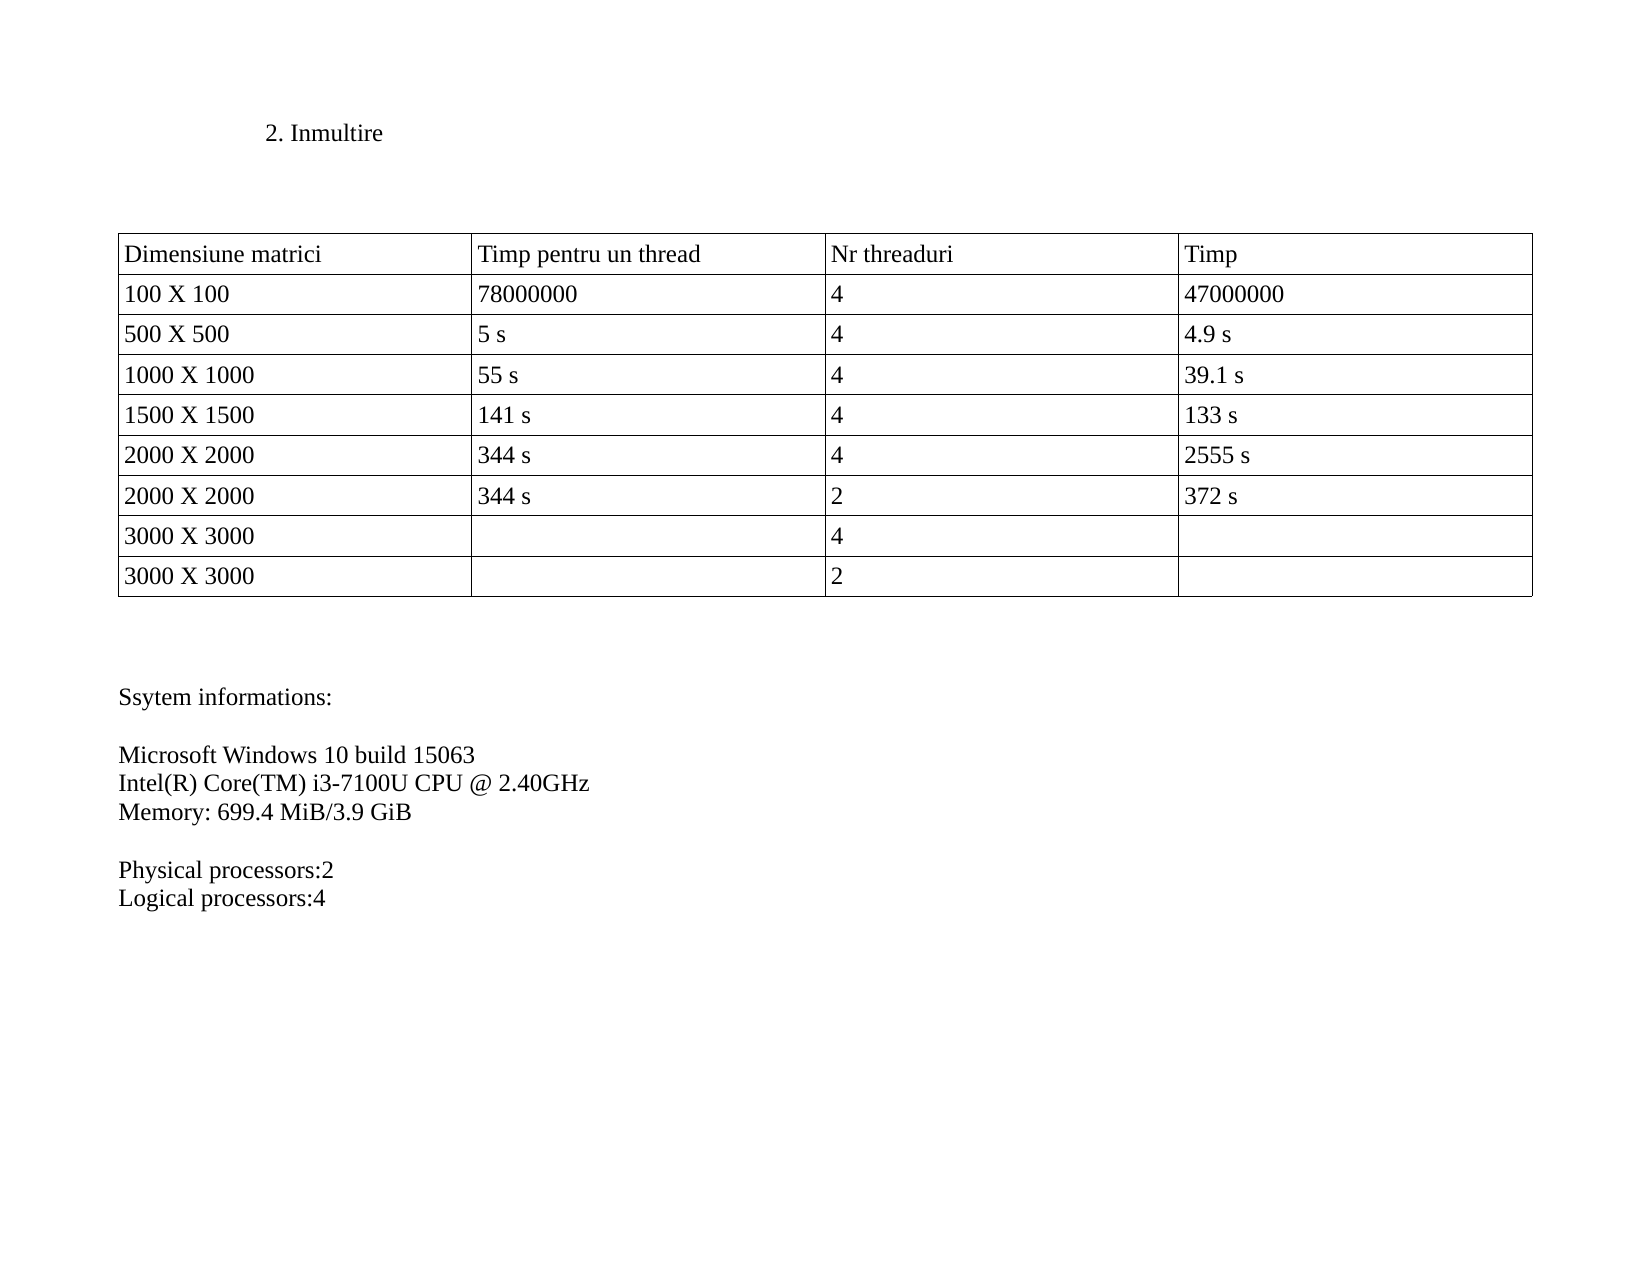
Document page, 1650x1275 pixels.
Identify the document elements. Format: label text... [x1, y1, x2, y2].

table_cell 100 X 100 [119, 275, 471, 314]
text Ssytem informations: [118, 682, 1532, 711]
table_cell 2000 X 2000 [119, 436, 471, 475]
table_header Timp pentru un thread [472, 234, 825, 273]
table_cell 47000000 [1179, 275, 1532, 314]
table_cell 2555 s [1179, 436, 1532, 475]
table_cell 133 s [1179, 395, 1532, 435]
table_cell 4 [826, 395, 1178, 435]
table_cell 4 [826, 436, 1178, 475]
table_cell 372 s [1179, 476, 1532, 515]
table_cell 1000 X 1000 [119, 355, 471, 394]
table_cell [472, 516, 825, 556]
table_cell 2000 X 2000 [119, 476, 471, 515]
table_cell [1179, 557, 1532, 596]
table_cell 4.9 s [1179, 315, 1532, 354]
table_cell 4 [826, 516, 1178, 556]
table_cell 4 [826, 275, 1178, 314]
text 2. Inmultire [118, 118, 1532, 147]
table_header Timp [1179, 234, 1532, 273]
text Microsoft Windows 10 build 15063 Intel(R) Core(TM) i3-7100U CPU @ 2.40GHz Memory: 699.4 MiB/3.9 GiB Physical processors:2 Logical processors:4 [118, 711, 1532, 912]
table_cell 344 s [472, 476, 825, 515]
table_cell 344 s [472, 436, 825, 475]
table_cell 39.1 s [1179, 355, 1532, 394]
table_header Nr threaduri [826, 234, 1178, 273]
table_cell 4 [826, 355, 1178, 394]
table_header Dimensiune matrici [119, 234, 471, 273]
table_cell 2 [826, 557, 1178, 596]
table_cell 5 s [472, 315, 825, 354]
table_cell 3000 X 3000 [119, 557, 471, 596]
table_cell 3000 X 3000 [119, 516, 471, 556]
table_cell 55 s [472, 355, 825, 394]
table_cell [472, 557, 825, 596]
table_cell 500 X 500 [119, 315, 471, 354]
table_cell 141 s [472, 395, 825, 435]
table_cell [1179, 516, 1532, 556]
table_cell 1500 X 1500 [119, 395, 471, 435]
table_cell 2 [826, 476, 1178, 515]
table_cell 4 [826, 315, 1178, 354]
table_cell 78000000 [472, 275, 825, 314]
